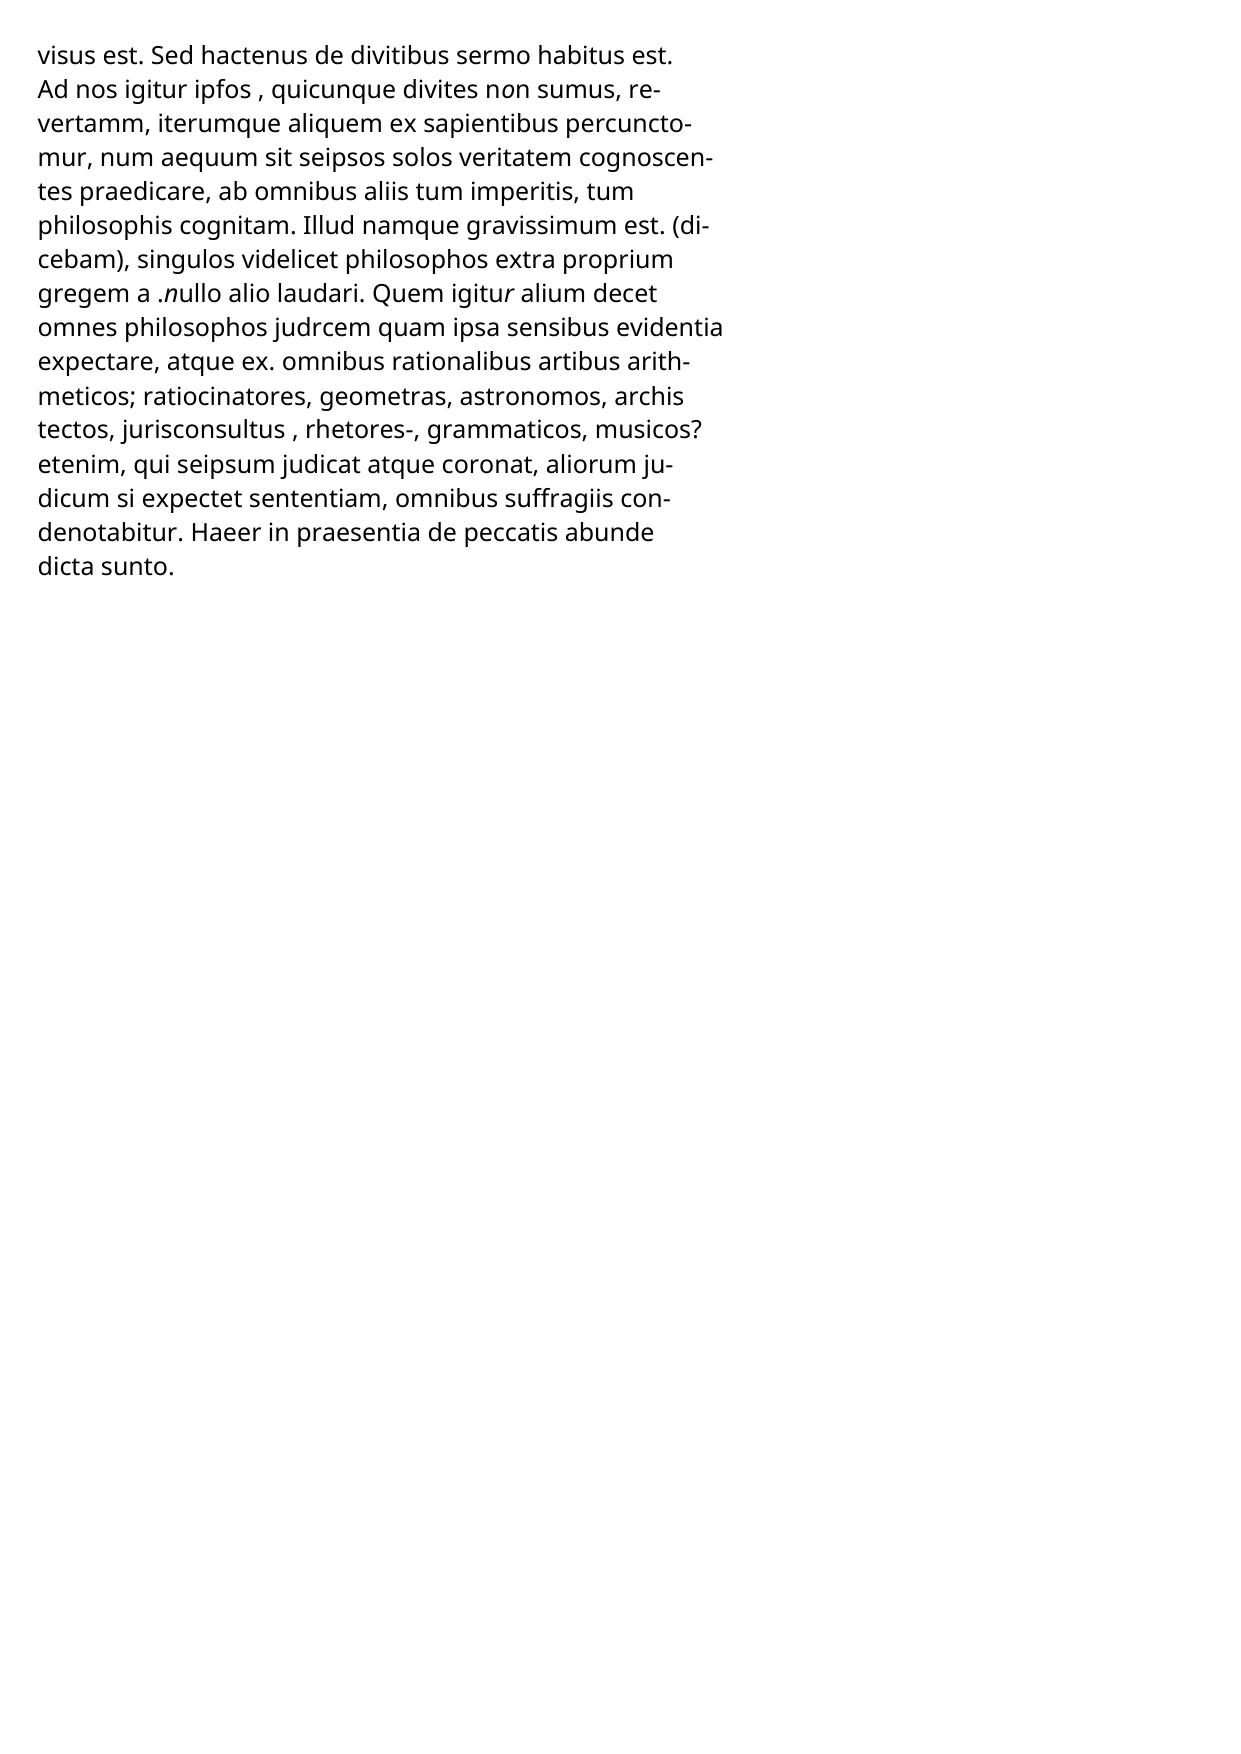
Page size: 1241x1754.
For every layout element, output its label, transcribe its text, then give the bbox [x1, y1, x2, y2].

text visus est. Sed hactenus de divitibus sermo habitus est. Ad nos igitur ipfos , quicunque divites non sumus, re- vertamm, iterumque aliquem ex sapientibus percuncto- mur, num aequum sit seipsos solos veritatem cognoscen- tes praedicare, ab omnibus aliis tum imperitis, tum philosophis cognitam. Illud namque gravissimum est. (di- cebam), singulos videlicet philosophos extra proprium gregem a .nullo alio laudari. Quem igitur alium decet omnes philosophos judrcem quam ipsa sensibus evidentia expectare, atque ex. omnibus rationalibus artibus arith- meticos; ratiocinatores, geometras, astronomos, archis tectos, jurisconsultus , rhetores-, grammaticos, musicos? etenim, qui seipsum judicat atque coronat, aliorum ju- dicum si expectet sententiam, omnibus suffragiis con- denotabitur. Haeer in praesentia de peccatis abunde dicta sunto. [37, 37, 1203, 582]
